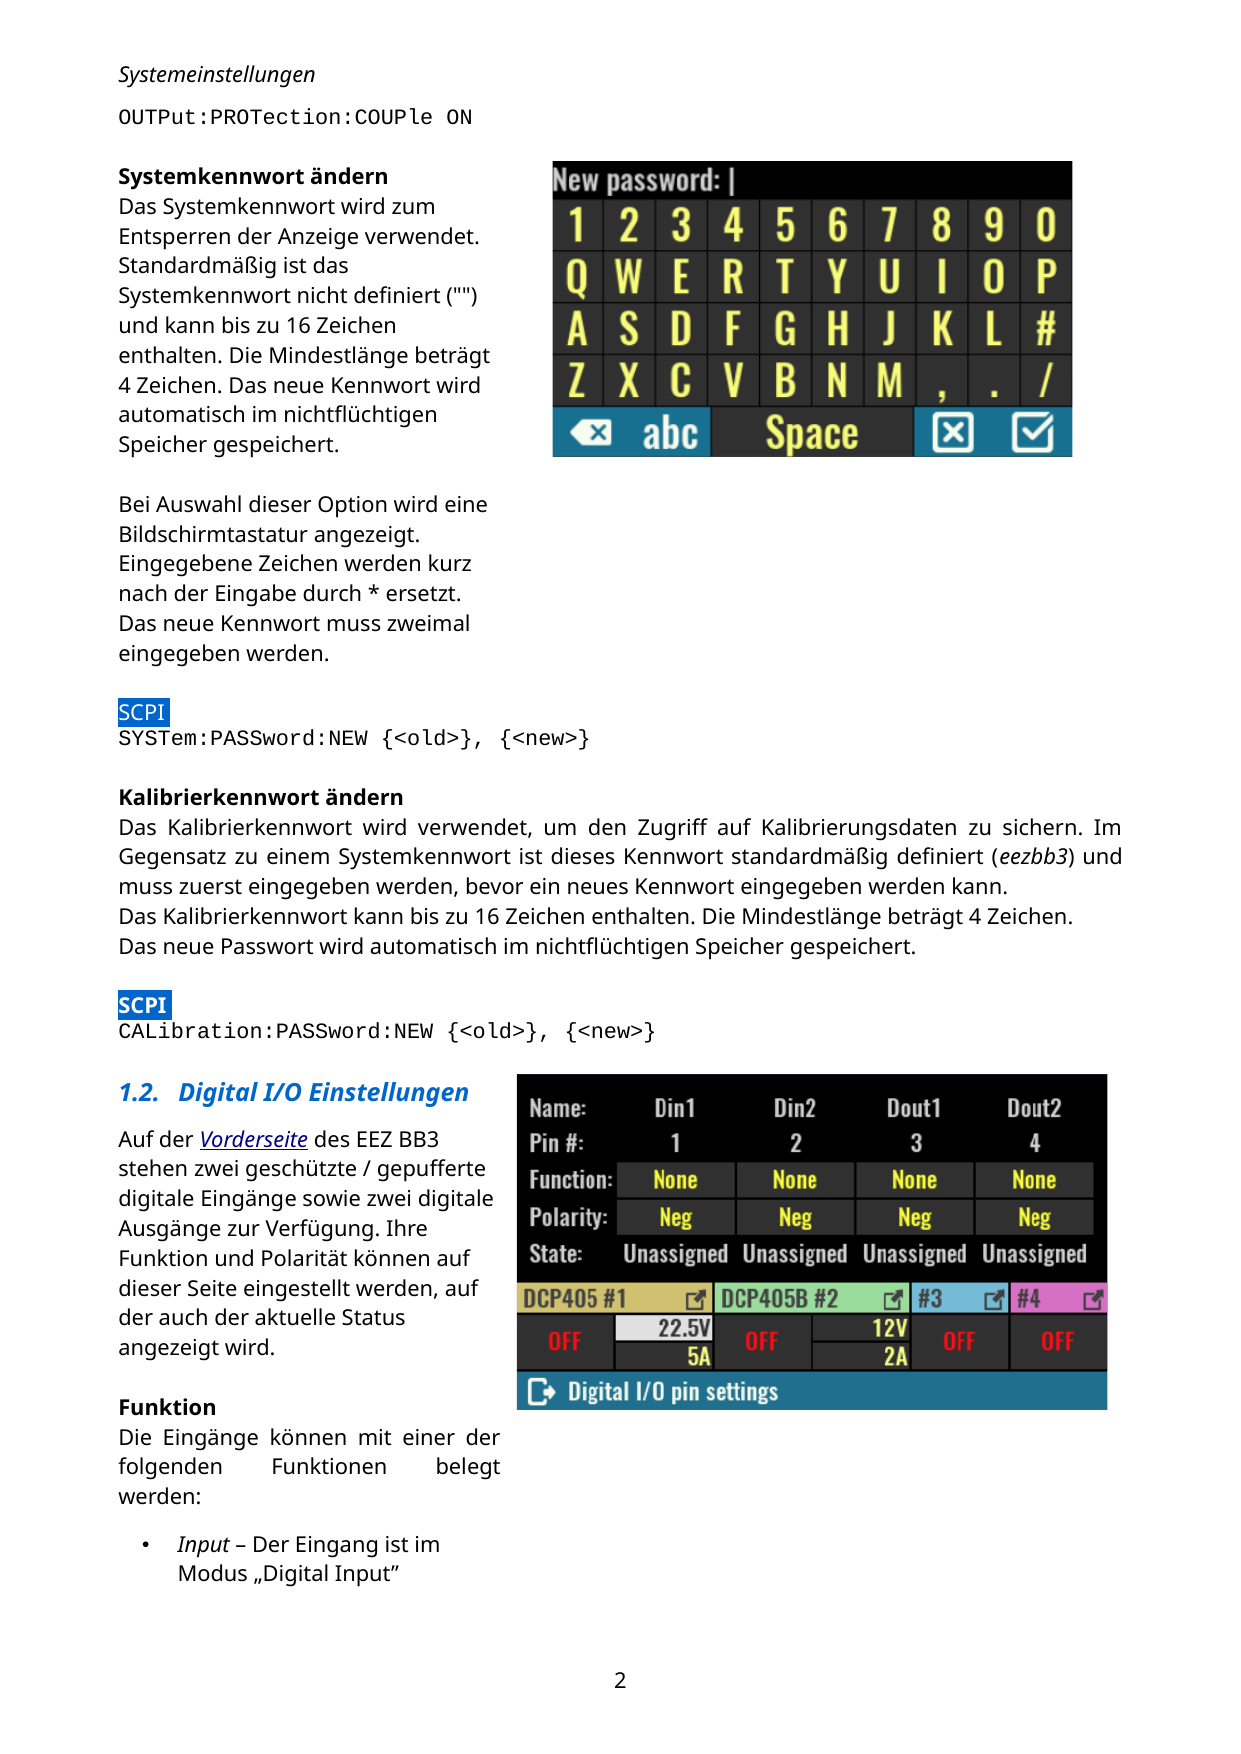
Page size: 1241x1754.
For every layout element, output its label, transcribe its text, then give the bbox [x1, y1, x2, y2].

picture [552, 161, 1073, 457]
table_header [501, 1075, 1123, 1588]
table_cell [502, 161, 1123, 697]
table_cell Systemkennwort ändern Das Systemkennwort wird zum Entsperren der Anzeige verwendet. Standardmäßig ist das Systemkennwort nicht definiert ("") und kann bis zu 16 Zeichen enthalten. Die Mindestlänge beträgt 4 Zeichen. Das neue Kennwort wird automatisch im nichtflüchtigen Speicher gespeichert. Bei Auswahl dieser Option wird eine Bildschirmtastatur angezeigt. Eingegebene Zeichen werden kurz nach der Eingabe durch * ersetzt. Das neue Kennwort muss zweimal eingegeben werden. [118, 161, 502, 697]
table_header Digital I/O Einstellungen Auf der Vorderseite des EEZ BB3 stehen zwei geschützte / gepufferte digitale Eingänge sowie zwei digitale Ausgänge zur Verfügung. Ihre Funktion und Polarität können auf dieser Seite eingestellt werden, auf der auch der aktuelle Status angezeigt wird. Funktion Die Eingänge können mit einer der folgenden Funktionen belegt werden: Input – Der Eingang ist im Modus „Digital Input” [118, 1075, 501, 1588]
table_cell SCPI SYSTem:PASSword:NEW {<old>}, {<new>} [118, 698, 1123, 752]
picture [516, 1074, 1108, 1410]
table_cell Kalibrierkennwort ändern Das Kalibrierkennwort wird verwendet, um den Zugriff auf Kalibrierungsdaten zu sichern. Im Gegensatz zu einem Systemkennwort ist dieses Kennwort standardmäßig definiert (eezbb3) und muss zuerst eingegeben werden, bevor ein neues Kennwort eingegeben werden kann. Das Kalibrierkennwort kann bis zu 16 Zeichen enthalten. Die Mindestlänge beträgt 4 Zeichen. Das neue Passwort wird automatisch im nichtflüchtigen Speicher gespeichert. SCPI CALibration:PASSword:NEW {<old>}, {<new>} [118, 752, 1123, 1045]
table_cell OUTPut:PROTection:COUPle ON [118, 107, 1123, 161]
